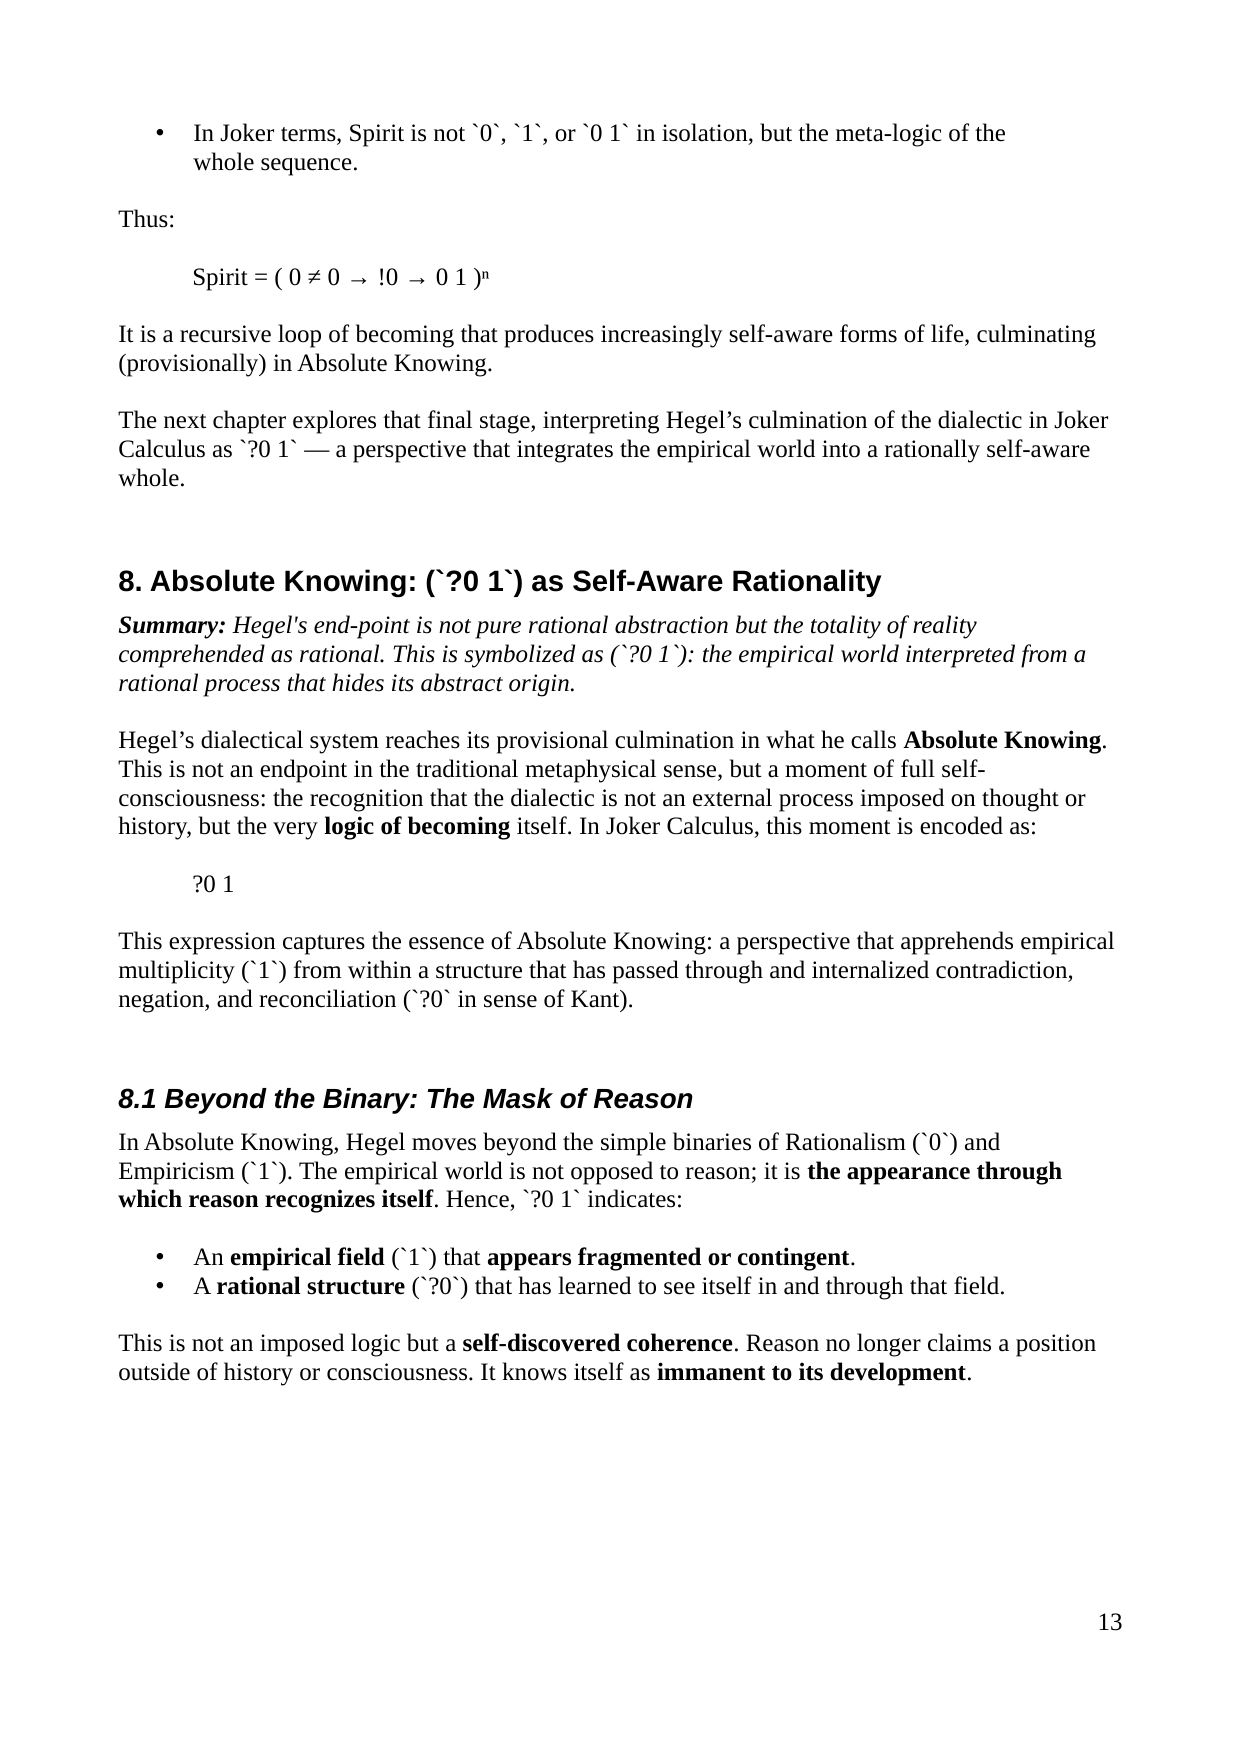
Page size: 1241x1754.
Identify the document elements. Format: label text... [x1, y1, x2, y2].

subtitle 8.1 Beyond the Binary: The Mask of Reason [118, 1083, 1122, 1114]
list An empirical field (`1`) that appears fragmented or contingent. [156, 1242, 1122, 1271]
text This is not an imposed logic but a self-discovered coherence. Reason no longer claims a position outside of history or consciousness. It knows itself as immanent to its development. [118, 1328, 1122, 1386]
list A rational structure (`?0`) that has learned to see itself in and through that field. [156, 1271, 1122, 1299]
text Thus: [118, 204, 1122, 233]
text This expression captures the essence of Absolute Knowing: a perspective that apprehends empirical multiplicity (`1`) from within a structure that has passed through and internalized contradiction, negation, and reconciliation (`?0` in sense of Kant). [118, 926, 1122, 1013]
text Hegel’s dialectical system reaches its provisional culmination in what he calls Absolute Knowing. This is not an endpoint in the traditional metaphysical sense, but a moment of full self-consciousness: the recognition that the dialectic is not an external process imposed on thought or history, but the very logic of becoming itself. In Joker Calculus, this moment is encoded as: [118, 725, 1122, 840]
text It is a recursive loop of becoming that produces increasingly self-aware forms of life, culminating (provisionally) in Absolute Knowing. [118, 319, 1122, 377]
text The next chapter explores that final stage, interpreting Hegel’s culmination of the dialectic in Joker Calculus as `?0 1` — a perspective that integrates the empirical world into a rationally self-aware whole. [118, 406, 1122, 492]
text Summary: Hegel's end-point is not pure rational abstraction but the totality of reality comprehended as rational. This is symbolized as (`?0 1`): the empirical world interpreted from a rational process that hides its abstract origin. [118, 610, 1122, 696]
subtitle 8. Absolute Knowing: (`?0 1`) as Self-Aware Rationality [118, 564, 1122, 598]
text In Absolute Knowing, Hegel moves beyond the simple binaries of Rationalism (`0`) and Empiricism (`1`). The empirical world is not opposed to reason; it is the appearance through which reason recognizes itself. Hence, `?0 1` indicates: [118, 1127, 1122, 1213]
text ?0 1 [118, 869, 1122, 898]
list In Joker terms, Spirit is not `0`, `1`, or `0 1` in isolation, but the meta-logic of the whole sequence. [156, 118, 1122, 176]
text Spirit = ( 0 ≠ 0 → !0 → 0 1 )ⁿ [118, 262, 1122, 291]
